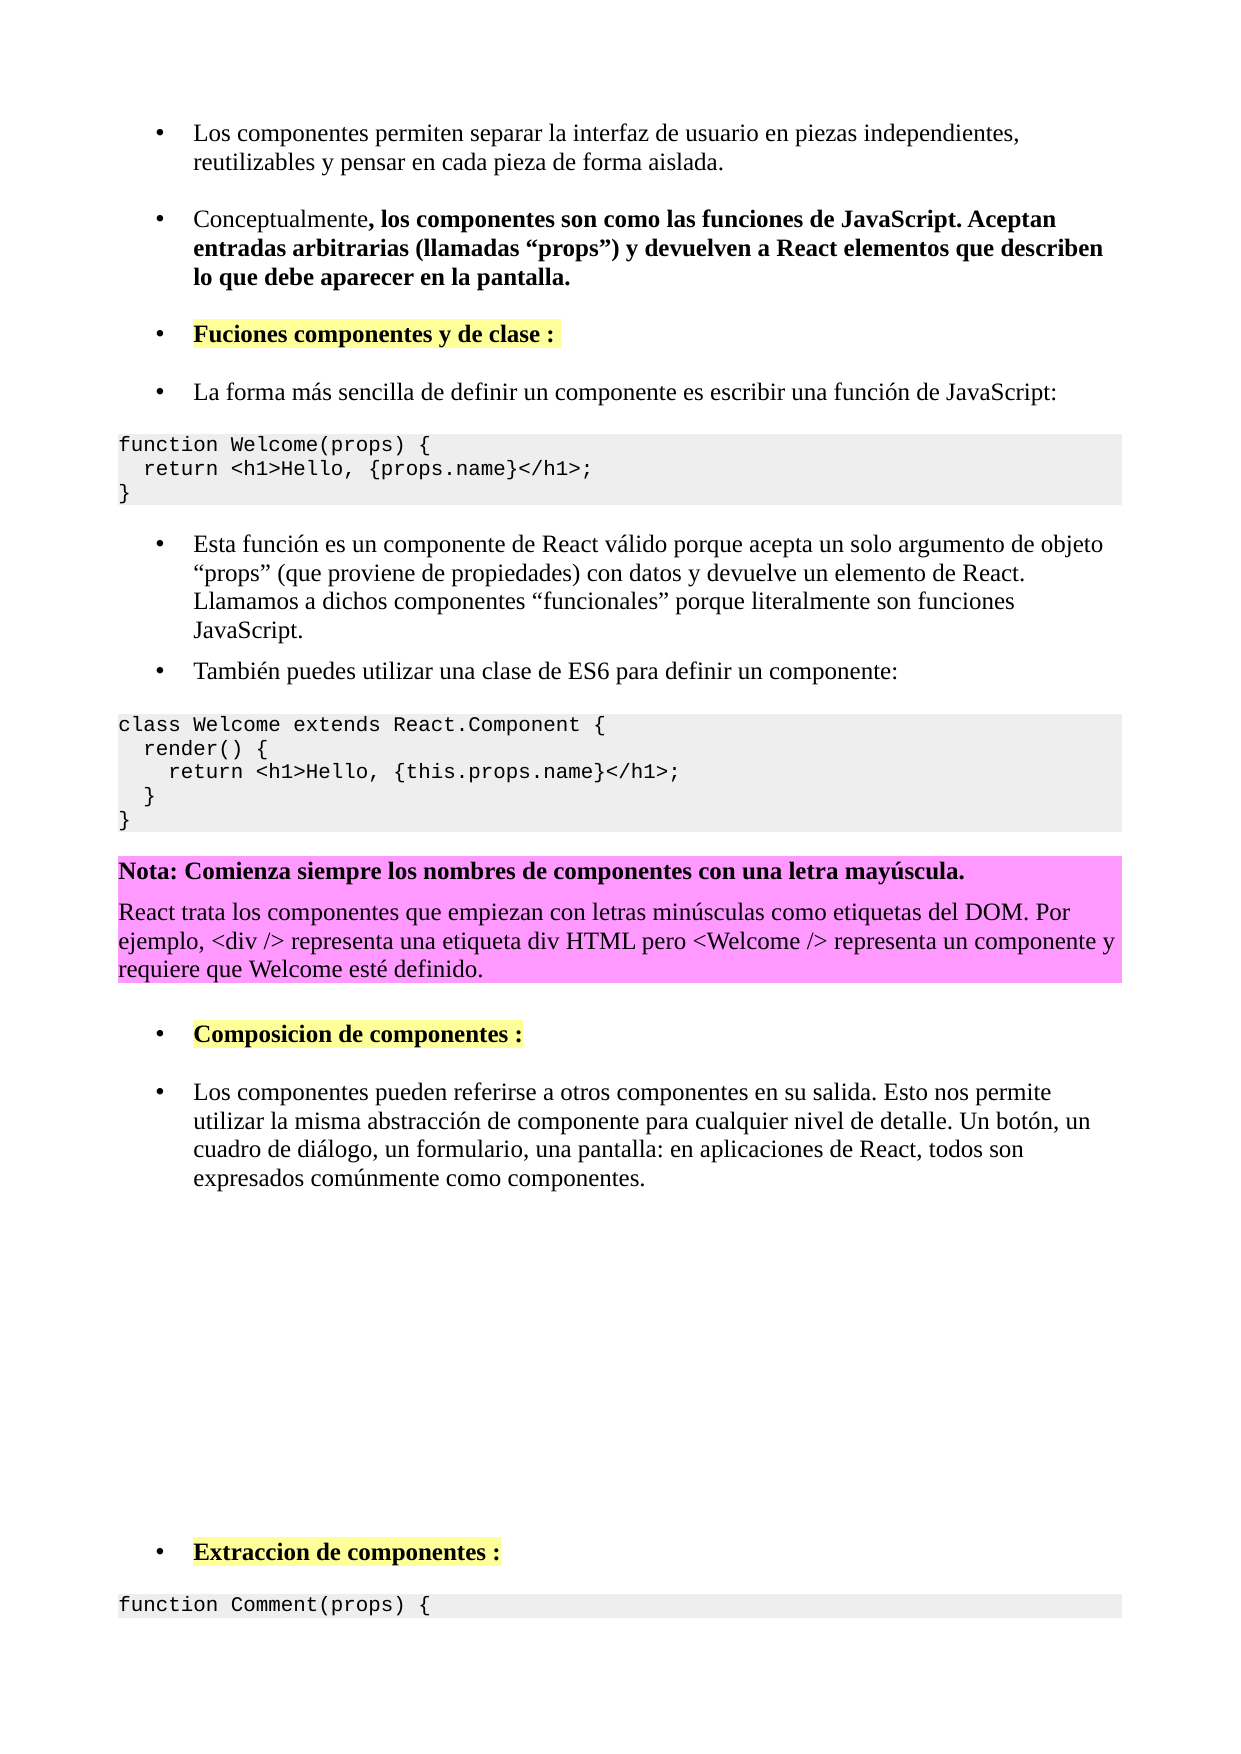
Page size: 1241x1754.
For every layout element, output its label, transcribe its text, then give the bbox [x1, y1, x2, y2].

text function Comment(props) { [118, 1594, 1122, 1618]
text class Welcome extends React.Component { [118, 714, 1122, 738]
text return <h1>Hello, {props.name}</h1>; [118, 458, 1122, 482]
text } [118, 785, 1122, 808]
list La forma más sencilla de definir un componente es escribir una función de JavaScript: [156, 377, 1122, 406]
text Nota: Comienza siempre los nombres de componentes con una letra mayúscula. [118, 856, 1122, 884]
text render() { [118, 738, 1122, 761]
list Los componentes pueden referirse a otros componentes en su salida. Esto nos permite utilizar la misma abstracción de componente para cualquier nivel de detalle. Un botón, un cuadro de diálogo, un formulario, una pantalla: en aplicaciones de React, todos son expresados comúnmente como componentes. [156, 1077, 1122, 1192]
text } [118, 808, 1122, 832]
list Los componentes permiten separar la interfaz de usuario en piezas independientes, reutilizables y pensar en cada pieza de forma aislada. [156, 118, 1122, 176]
text React trata los componentes que empiezan con letras minúsculas como etiquetas del DOM. Por ejemplo, <div /> representa una etiqueta div HTML pero <Welcome /> representa un componente y requiere que Welcome esté definido. [118, 897, 1122, 983]
list Esta función es un componente de React válido porque acepta un solo argumento de objeto “props” (que proviene de propiedades) con datos y devuelve un elemento de React. Llamamos a dichos componentes “funcionales” porque literalmente son funciones JavaScript. [156, 529, 1122, 644]
text } [118, 482, 1122, 505]
list Extraccion de componentes : [156, 1537, 1122, 1566]
list También puedes utilizar una clase de ES6 para definir un componente: [156, 656, 1122, 685]
text return <h1>Hello, {this.props.name}</h1>; [118, 761, 1122, 785]
text function Welcome(props) { [118, 434, 1122, 458]
list Conceptualmente, los componentes son como las funciones de JavaScript. Aceptan entradas arbitrarias (llamadas “props”) y devuelven a React elementos que describen lo que debe aparecer en la pantalla. [156, 204, 1122, 291]
list Composicion de componentes : [156, 1019, 1122, 1048]
list Fuciones componentes y de clase : [156, 319, 1122, 348]
